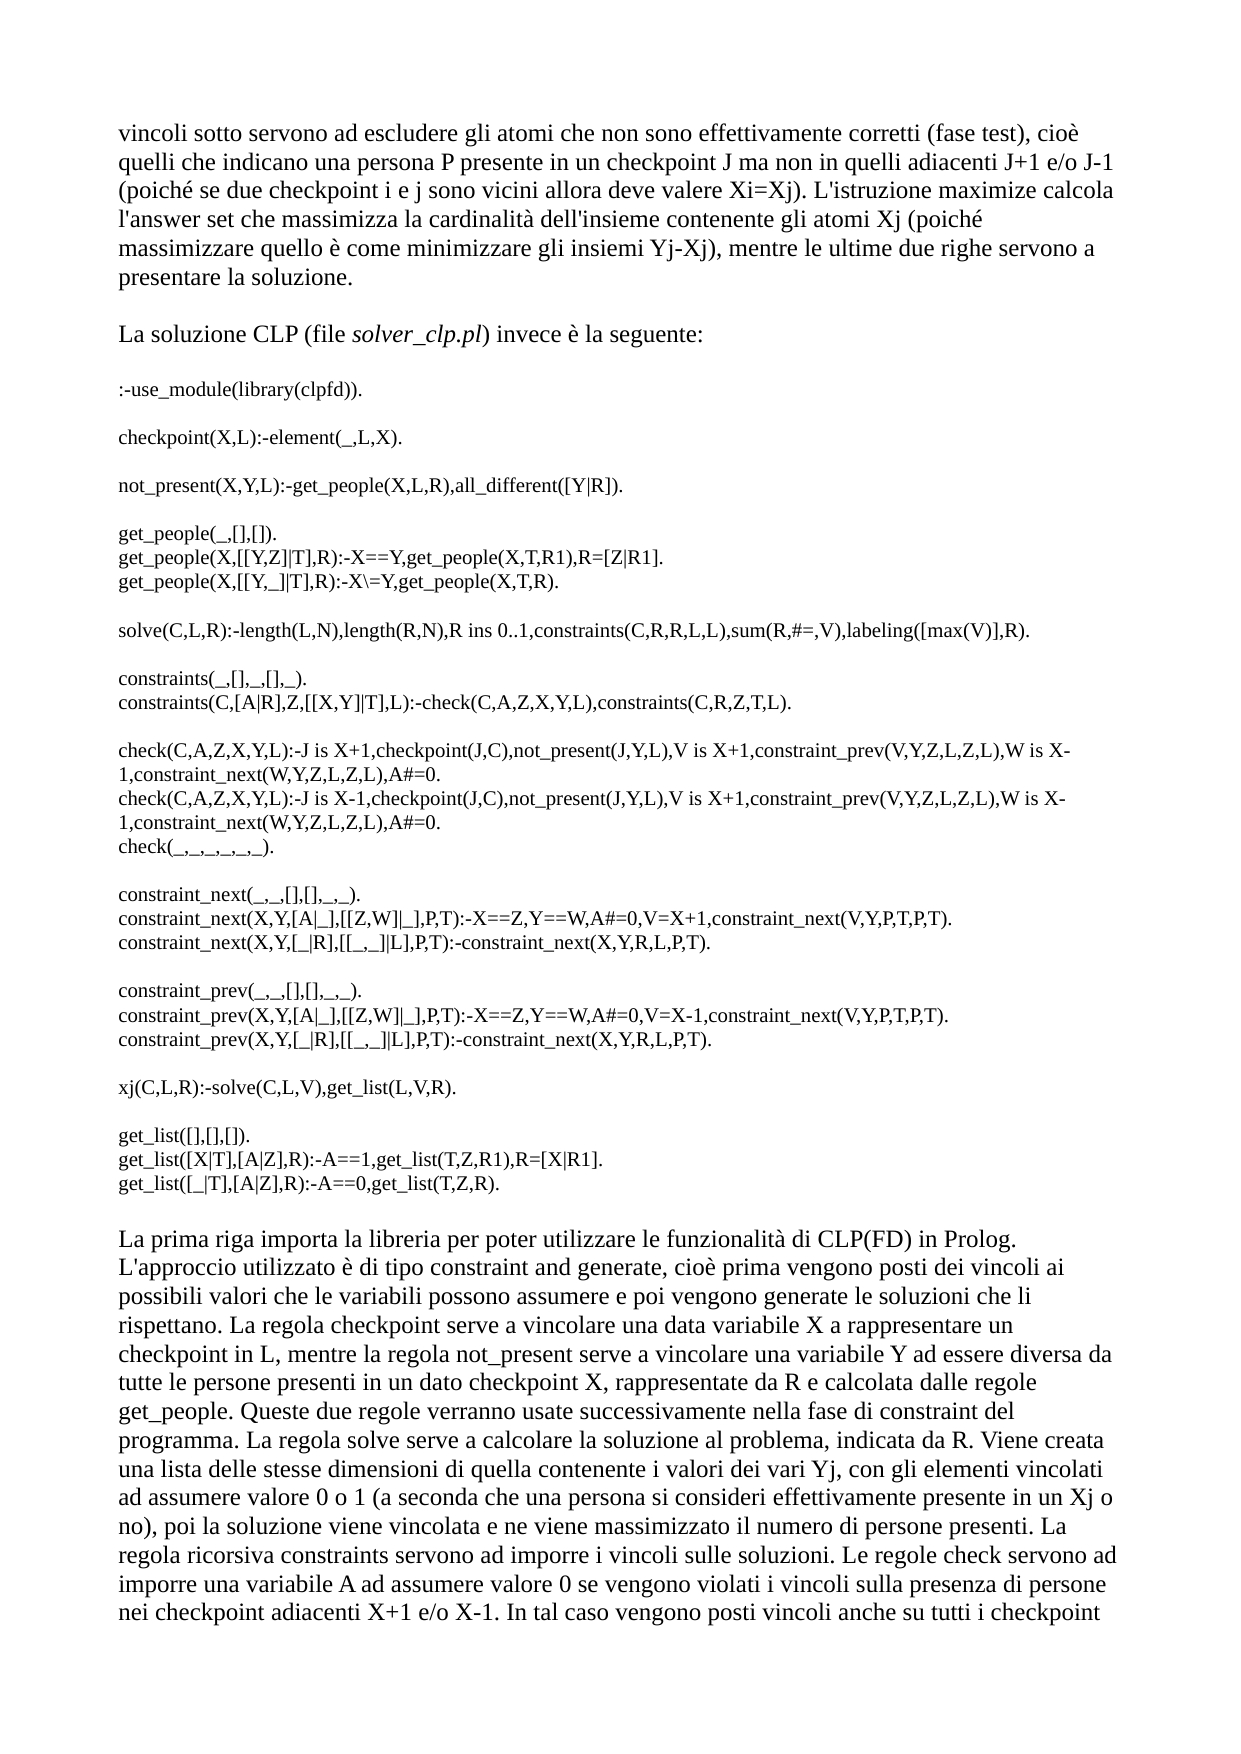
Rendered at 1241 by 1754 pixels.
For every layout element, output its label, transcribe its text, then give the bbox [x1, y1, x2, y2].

text xj(C,L,R):-solve(C,L,V),get_list(L,V,R). [118, 1075, 1122, 1099]
text get_list([],[],[]). [118, 1123, 1122, 1147]
text constraints(_,[],_,[],_). [118, 666, 1122, 690]
text La soluzione CLP (file solver_clp.pl) invece è la seguente: [118, 319, 1122, 348]
text checkpoint(X,L):-element(_,L,X). [118, 425, 1122, 449]
text constraint_prev(X,Y,[_|R],[[_,_]|L],P,T):-constraint_next(X,Y,R,L,P,T). [118, 1027, 1122, 1051]
text not_present(X,Y,L):-get_people(X,L,R),all_different([Y|R]). [118, 473, 1122, 497]
text La prima riga importa la libreria per poter utilizzare le funzionalità di CLP(FD) in Prolog. L'approccio utilizzato è di tipo constraint and generate, cioè prima vengono posti dei vincoli ai possibili valori che le variabili possono assumere e poi vengono generate le soluzioni che li rispettano. La regola checkpoint serve a vincolare una data variabile X a rappresentare un checkpoint in L, mentre la regola not_present serve a vincolare una variabile Y ad essere diversa da tutte le persone presenti in un dato checkpoint X, rappresentate da R e calcolata dalle regole get_people. Queste due regole verranno usate successivamente nella fase di constraint del programma. La regola solve serve a calcolare la soluzione al problema, indicata da R. Viene creata una lista delle stesse dimensioni di quella contenente i valori dei vari Yj, con gli elementi vincolati ad assumere valore 0 o 1 (a seconda che una persona si consideri effettivamente presente in un Xj o no), poi la soluzione viene vincolata e ne viene massimizzato il numero di persone presenti. La regola ricorsiva constraints servono ad imporre i vincoli sulle soluzioni. Le regole check servono ad imporre una variabile A ad assumere valore 0 se vengono violati i vincoli sulla presenza di persone nei checkpoint adiacenti X+1 e/o X-1. In tal caso vengono posti vincoli anche su tutti i checkpoint [118, 1224, 1122, 1626]
text check(C,A,Z,X,Y,L):-J is X-1,checkpoint(J,C),not_present(J,Y,L),V is X+1,constraint_prev(V,Y,Z,L,Z,L),W is X-1,constraint_next(W,Y,Z,L,Z,L),A#=0. [118, 786, 1122, 834]
text get_people(X,[[Y,Z]|T],R):-X==Y,get_people(X,T,R1),R=[Z|R1]. [118, 545, 1122, 569]
text constraint_next(_,_,[],[],_,_). [118, 882, 1122, 906]
text check(C,A,Z,X,Y,L):-J is X+1,checkpoint(J,C),not_present(J,Y,L),V is X+1,constraint_prev(V,Y,Z,L,Z,L),W is X-1,constraint_next(W,Y,Z,L,Z,L),A#=0. [118, 738, 1122, 786]
text constraint_prev(X,Y,[A|_],[[Z,W]|_],P,T):-X==Z,Y==W,A#=0,V=X-1,constraint_next(V,Y,P,T,P,T). [118, 1002, 1122, 1027]
text :-use_module(library(clpfd)). [118, 377, 1122, 401]
text constraints(C,[A|R],Z,[[X,Y]|T],L):-check(C,A,Z,X,Y,L),constraints(C,R,Z,T,L). [118, 690, 1122, 714]
text get_people(_,[],[]). [118, 521, 1122, 545]
text get_list([X|T],[A|Z],R):-A==1,get_list(T,Z,R1),R=[X|R1]. [118, 1147, 1122, 1171]
text get_people(X,[[Y,_]|T],R):-X\=Y,get_people(X,T,R). [118, 569, 1122, 593]
text check(_,_,_,_,_,_). [118, 834, 1122, 858]
text get_list([_|T],[A|Z],R):-A==0,get_list(T,Z,R). [118, 1171, 1122, 1195]
text constraint_next(X,Y,[_|R],[[_,_]|L],P,T):-constraint_next(X,Y,R,L,P,T). [118, 930, 1122, 954]
text vincoli sotto servono ad escludere gli atomi che non sono effettivamente corretti (fase test), cioè quelli che indicano una persona P presente in un checkpoint J ma non in quelli adiacenti J+1 e/o J-1 (poiché se due checkpoint i e j sono vicini allora deve valere Xi=Xj). L'istruzione maximize calcola l'answer set che massimizza la cardinalità dell'insieme contenente gli atomi Xj (poiché massimizzare quello è come minimizzare gli insiemi Yj-Xj), mentre le ultime due righe servono a presentare la soluzione. [118, 118, 1122, 291]
text constraint_prev(_,_,[],[],_,_). [118, 978, 1122, 1002]
text solve(C,L,R):-length(L,N),length(R,N),R ins 0..1,constraints(C,R,R,L,L),sum(R,#=,V),labeling([max(V)],R). [118, 617, 1122, 642]
text constraint_next(X,Y,[A|_],[[Z,W]|_],P,T):-X==Z,Y==W,A#=0,V=X+1,constraint_next(V,Y,P,T,P,T). [118, 906, 1122, 930]
